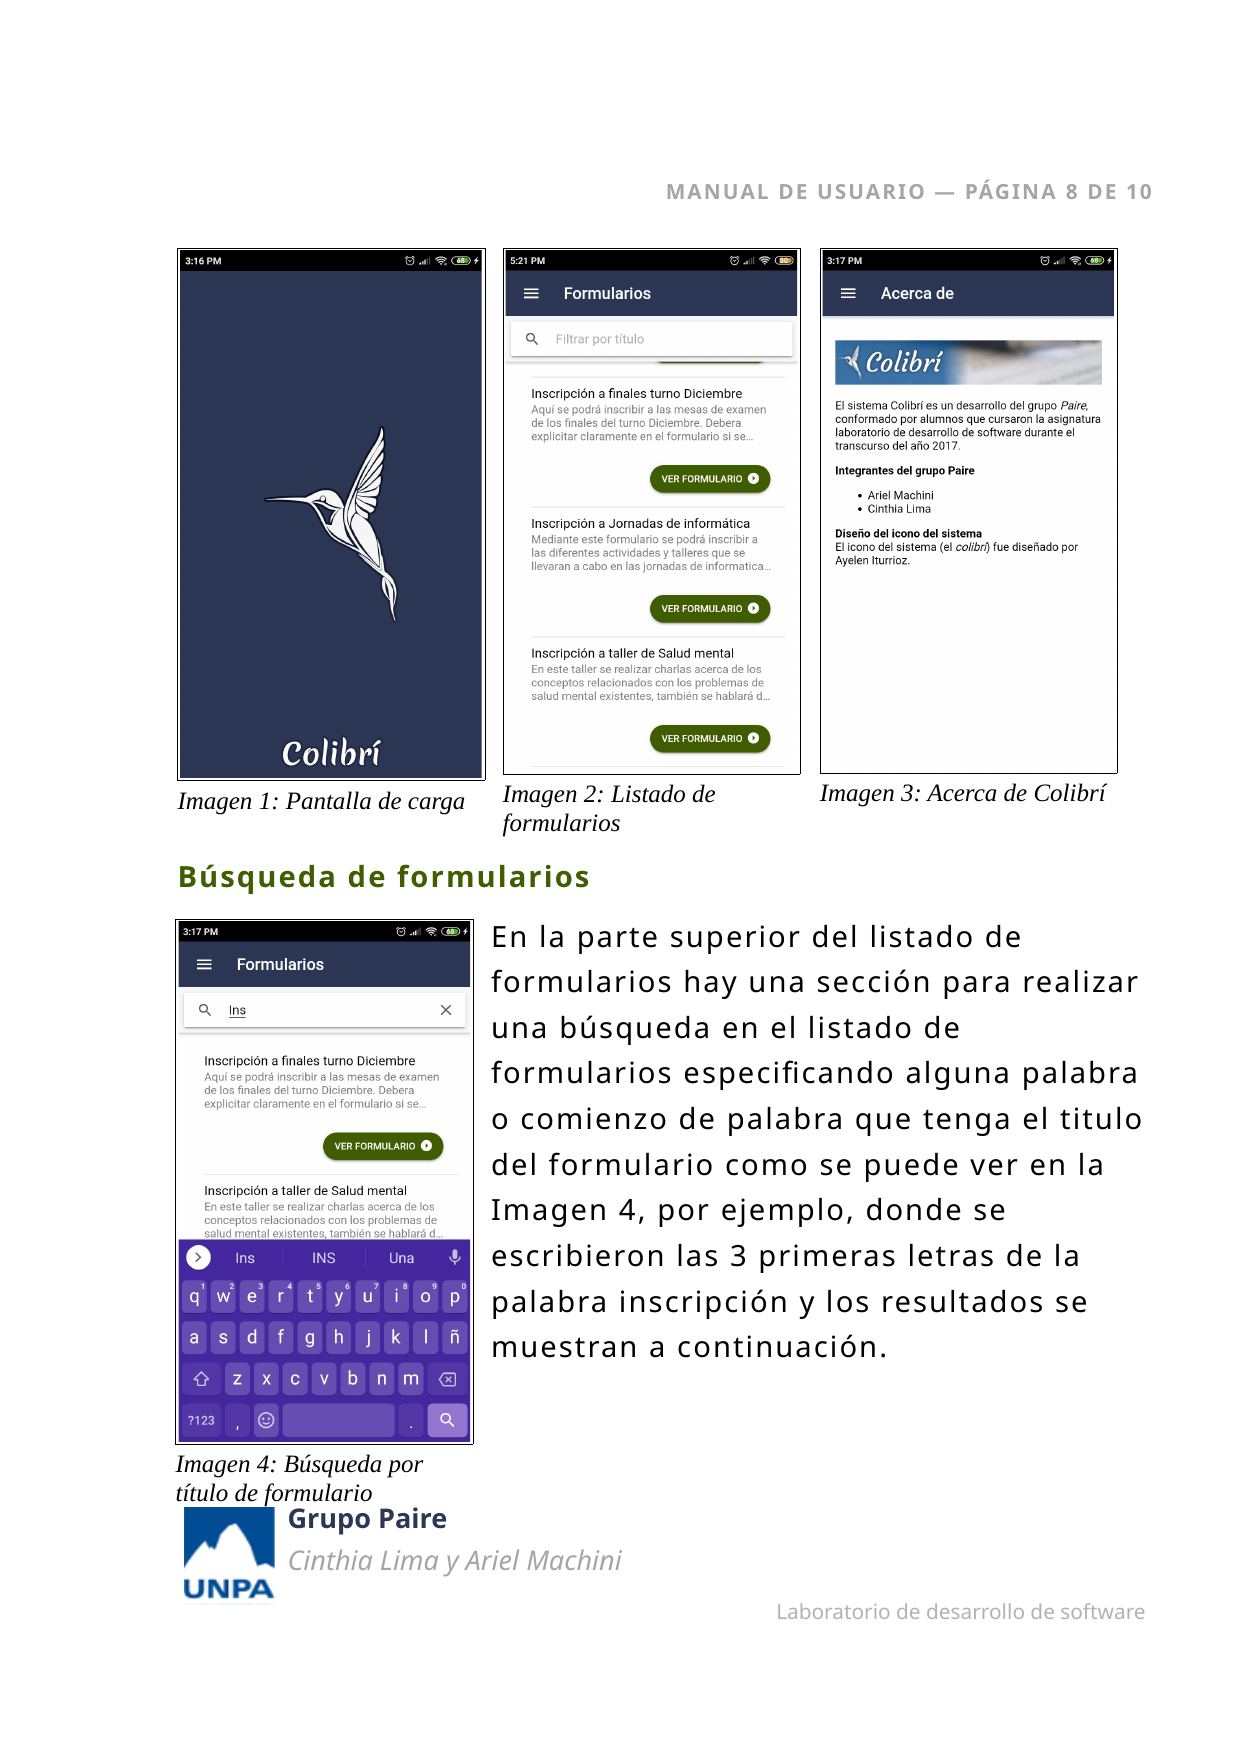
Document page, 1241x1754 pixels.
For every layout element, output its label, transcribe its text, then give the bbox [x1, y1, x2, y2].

picture [184, 1507, 275, 1605]
picture [178, 921, 471, 1442]
text Imagen 1: Pantalla de carga [177, 781, 485, 814]
text Imagen 3: Acerca de Colibrí [819, 249, 1117, 807]
picture [822, 250, 1114, 770]
text Imagen 4: Búsqueda por título de formulario [175, 1445, 473, 1507]
picture [180, 250, 482, 778]
text Búsqueda de formularios [177, 856, 1152, 896]
text [178, 249, 485, 780]
picture [505, 250, 798, 771]
text Imagen 2: Listado de formularios [502, 249, 800, 837]
text En la parte superior del listado de formularios hay una sección para realizar una búsqueda en el listado de formularios especificando alguna palabra o comienzo de palabra que tenga el titulo del formulario como se puede ver en la Imagen 4, por ejemplo, donde se escribieron las 3 primeras letras de la palabra inscripción y los resultados se muestran a continuación. [175, 906, 1152, 1366]
